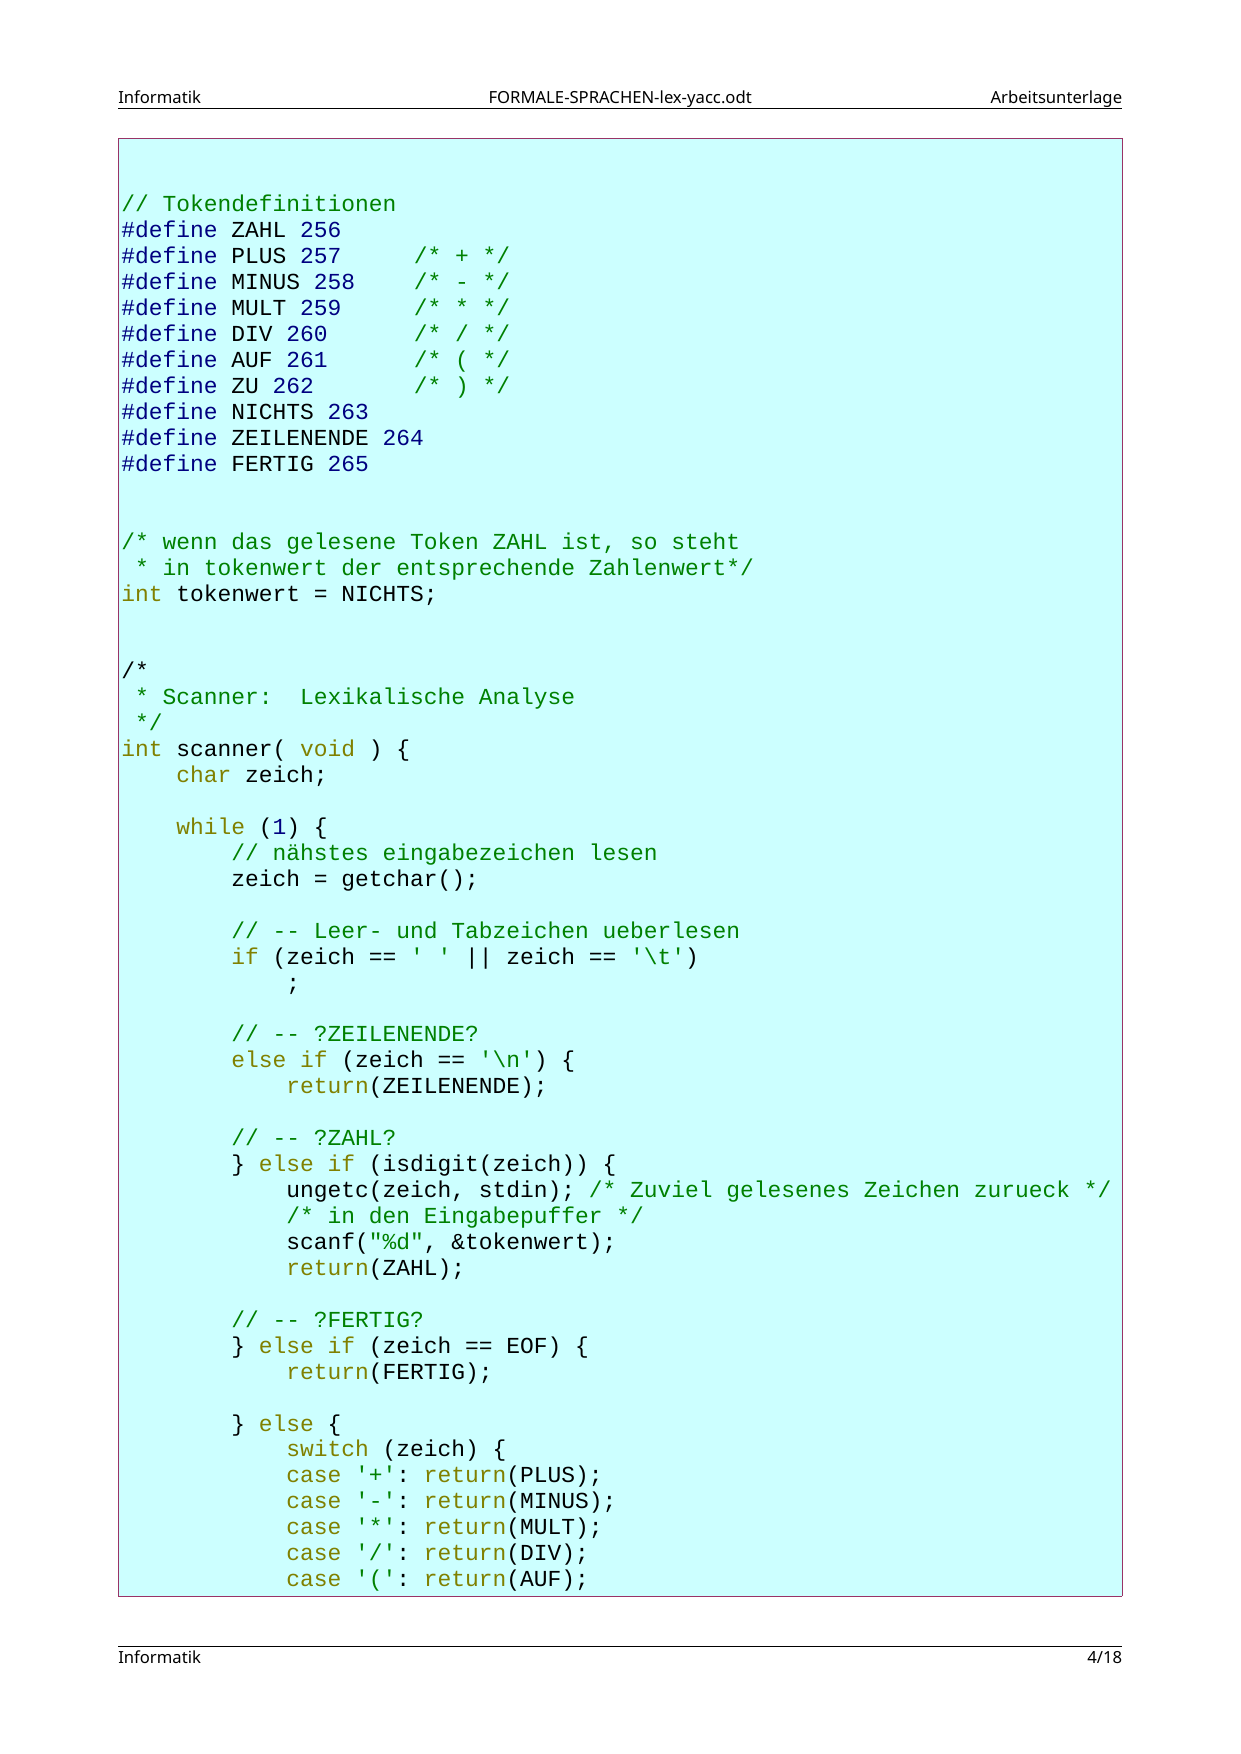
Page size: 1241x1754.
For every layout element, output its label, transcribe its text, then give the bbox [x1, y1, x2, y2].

text // -- ?ZAHL? [119, 1123, 1122, 1149]
text int scanner( void ) { [119, 734, 1122, 760]
text int tokenwert = NICHTS; [119, 579, 1122, 605]
text zeich = getchar(); [119, 864, 1122, 916]
text return(ZEILENENDE); [119, 1072, 1122, 1123]
text // -- ?FERTIG? [119, 1305, 1122, 1331]
text } else if (zeich == EOF) { [119, 1331, 1122, 1357]
text return(ZAHL); [119, 1253, 1122, 1305]
text #define DIV 260 /* / */ [119, 319, 1122, 345]
text #define ZAHL 256 [119, 216, 1122, 242]
text case '-': return(MINUS); [119, 1487, 1122, 1513]
text } else { [119, 1383, 1122, 1435]
text #define MULT 259 /* * */ [119, 293, 1122, 319]
text // Tokendefinitionen [119, 190, 1122, 216]
text #define AUF 261 /* ( */ [119, 345, 1122, 371]
text ungetc(zeich, stdin); /* Zuviel gelesenes Zeichen zurueck */ [119, 1175, 1122, 1201]
text /* [119, 657, 1122, 683]
text // -- ?ZEILENENDE? [119, 1020, 1122, 1046]
text #define ZU 262 /* ) */ [119, 371, 1122, 397]
text /* wenn das gelesene Token ZAHL ist, so steht [119, 527, 1122, 553]
text #define MINUS 258 /* - */ [119, 268, 1122, 293]
text // nähstes eingabezeichen lesen [119, 838, 1122, 864]
text #define FERTIG 265 [119, 449, 1122, 475]
text /* in den Eingabepuffer */ [119, 1201, 1122, 1227]
text scanf("%d", &tokenwert); [119, 1227, 1122, 1253]
text #define NICHTS 263 [119, 397, 1122, 423]
text #define PLUS 257 /* + */ [119, 242, 1122, 268]
text else if (zeich == '\n') { [119, 1046, 1122, 1072]
text return(FERTIG); [119, 1357, 1122, 1383]
text #define ZEILENENDE 264 [119, 423, 1122, 449]
text switch (zeich) { [119, 1435, 1122, 1461]
text } else if (isdigit(zeich)) { [119, 1149, 1122, 1175]
text * in tokenwert der entsprechende Zahlenwert*/ [119, 553, 1122, 579]
text case '/': return(DIV); [119, 1538, 1122, 1564]
text case '+': return(PLUS); [119, 1461, 1122, 1487]
text if (zeich == ' ' || zeich == '\t') [119, 942, 1122, 968]
text case '(': return(AUF); [119, 1564, 1122, 1596]
text ; [119, 968, 1122, 1020]
text // -- Leer- und Tabzeichen ueberlesen [119, 916, 1122, 942]
text while (1) { [119, 812, 1122, 838]
text case '*': return(MULT); [119, 1513, 1122, 1538]
text * Scanner: Lexikalische Analyse [119, 683, 1122, 708]
text */ [119, 708, 1122, 734]
text char zeich; [119, 760, 1122, 786]
